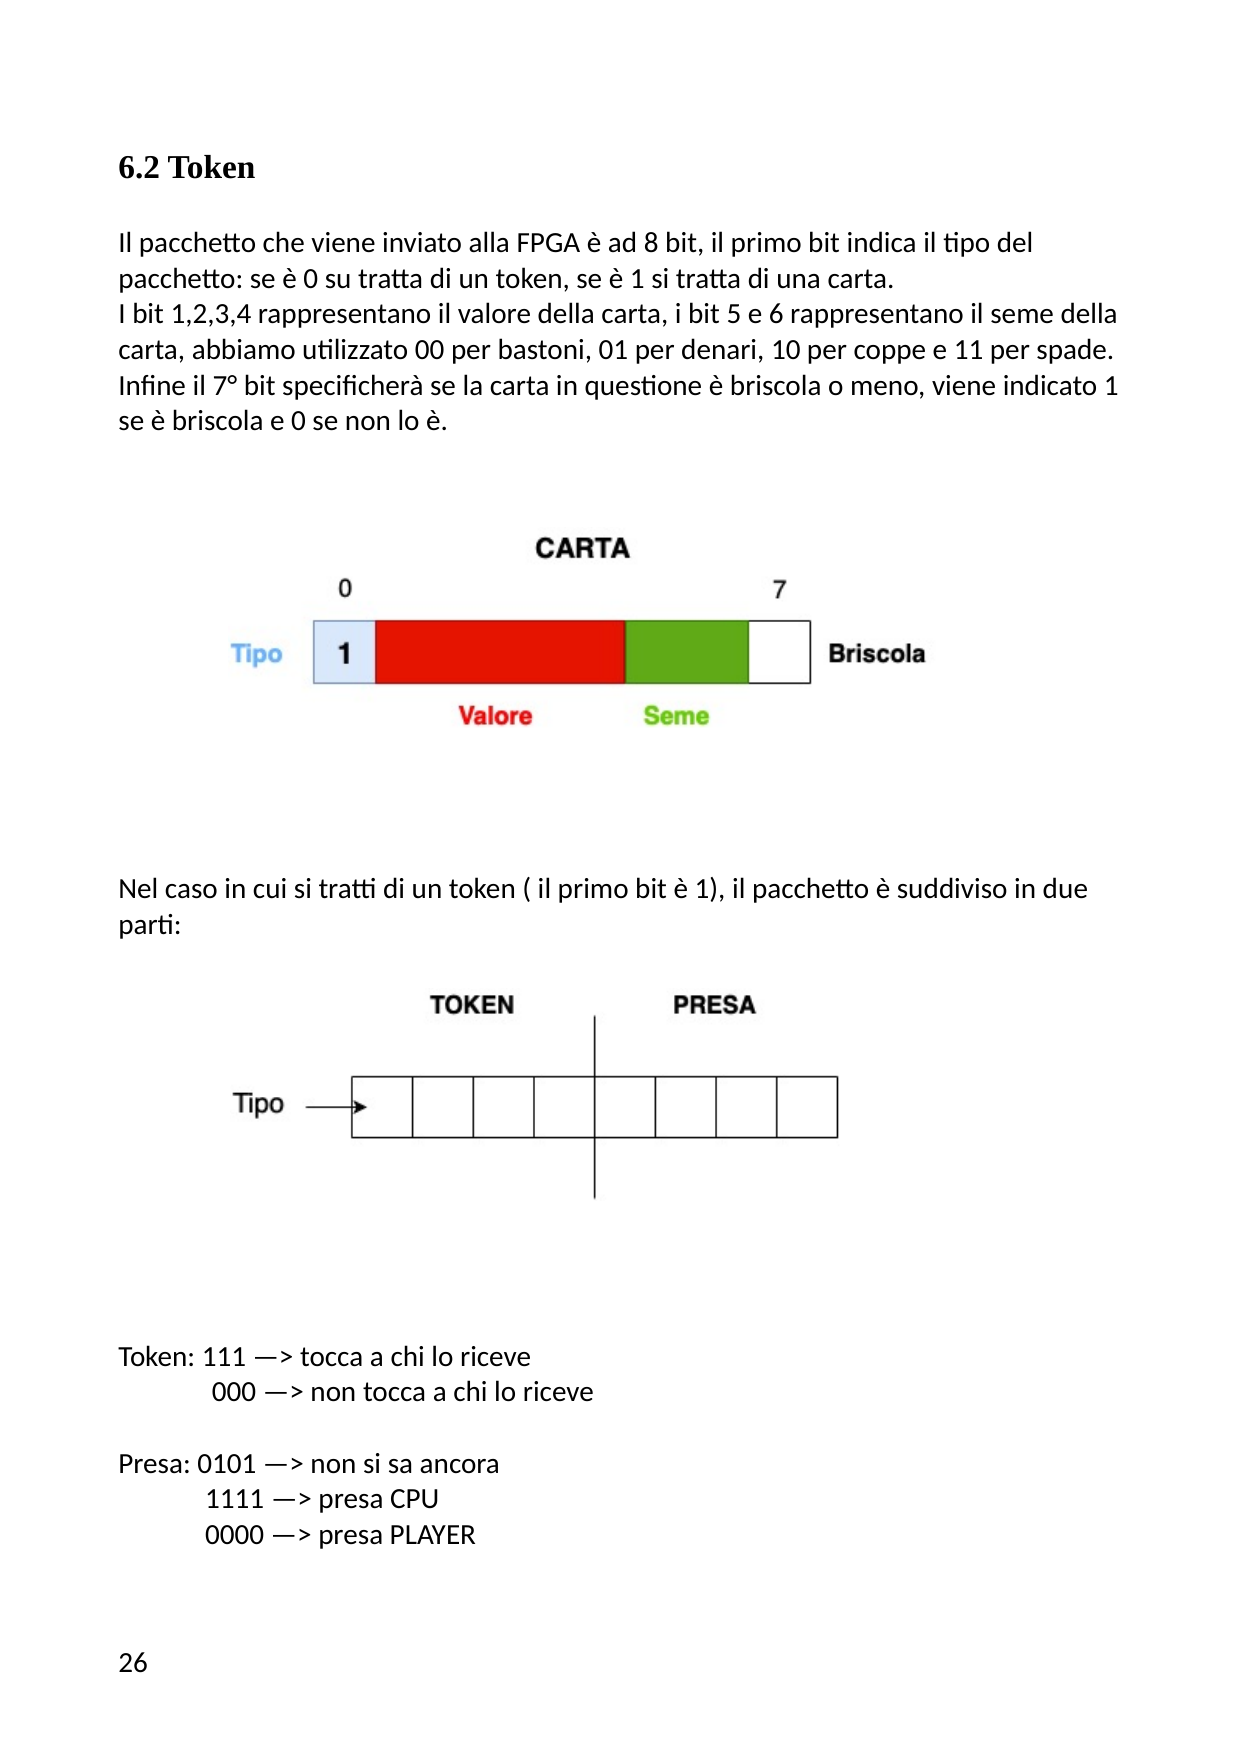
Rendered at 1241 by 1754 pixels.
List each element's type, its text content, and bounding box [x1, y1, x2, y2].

text 000 —> non tocca a chi lo riceve [118, 1373, 1122, 1409]
text 1111 —> presa CPU [118, 1480, 1122, 1516]
text 6.2 Token [118, 148, 1122, 186]
picture [228, 527, 951, 731]
text I bit 1,2,3,4 rappresentano il valore della carta, i bit 5 e 6 rappresentano il seme della carta, abbiamo utilizzato 00 per bastoni, 01 per denari, 10 per coppe e 11 per spade. [118, 296, 1122, 367]
text Token: 111 —> tocca a chi lo riceve [118, 1338, 1122, 1373]
text 0000 —> presa PLAYER [118, 1516, 1122, 1552]
picture [230, 988, 840, 1201]
text Nel caso in cui si tratti di un token ( il primo bit è 1), il pacchetto è suddiviso in due parti: [118, 871, 1122, 942]
text Il pacchetto che viene inviato alla FPGA è ad 8 bit, il primo bit indica il tipo del pacchetto: se è 0 su tratta di un token, se è 1 si tratta di una carta. [118, 224, 1122, 296]
text Presa: 0101 —> non si sa ancora [118, 1445, 1122, 1480]
text Infine il 7° bit specificherà se la carta in questione è briscola o meno, viene indicato 1 se è briscola e 0 se non lo è. [118, 367, 1122, 438]
